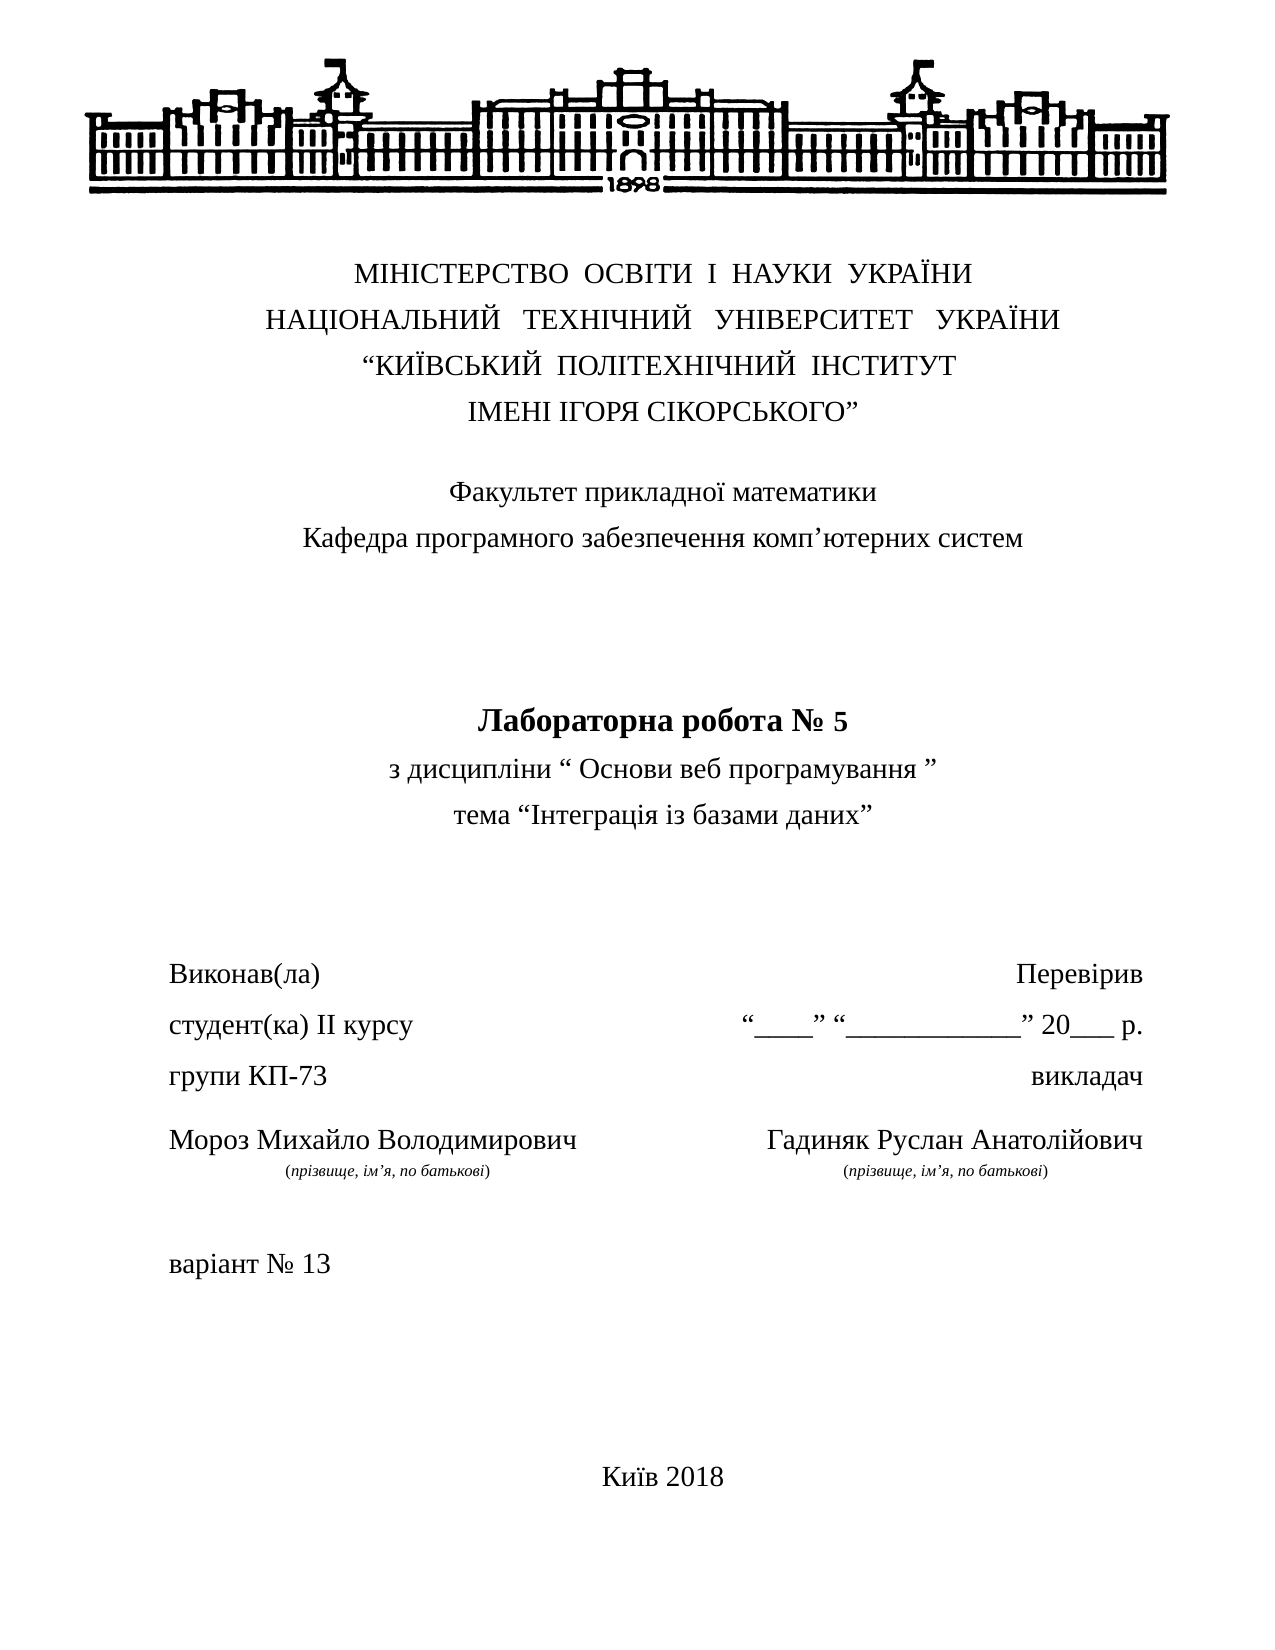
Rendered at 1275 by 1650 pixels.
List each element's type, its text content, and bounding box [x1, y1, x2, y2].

text з дисципліни “ Основи веб програмування ” [169, 751, 1157, 784]
text НАЦІОНАЛЬНИЙ ТЕХНІЧНИЙ УНІВЕРСИТЕТ УКРАЇНИ [169, 302, 1157, 336]
text ІМЕНІ ІГОРЯ СІКОРСЬКОГО” [169, 394, 1157, 428]
text Факультет прикладної математики [169, 474, 1157, 507]
text тема “Інтеграція із базами даних” [169, 797, 1157, 831]
text “КИЇВСЬКИЙ ПОЛІТЕХНІЧНИЙ ІНСТИТУТ [169, 348, 1157, 382]
table_header Перевірив “____” “____________” 20___ р. викладач Гадиняк Руслан Анатолійович (прізвище, ім’я, по батькові) [694, 944, 1154, 1292]
table_header [618, 944, 694, 1292]
picture [80, 52, 1171, 198]
text Кафедра програмного забезпечення комп’ютерних систем [169, 520, 1157, 553]
text Лабораторна робота № 5 [169, 700, 1157, 738]
title МIНIСТЕРСТВО ОСВIТИ І НАУКИ УКРАЇНИ [169, 256, 1157, 290]
text Київ 2018 [169, 1459, 1157, 1493]
table_header Виконав(ла) студент(ка) II курсу групи КП-73 Мороз Михайло Володимирович (прізвище, ім’я, по батькові) варіант № 13 [158, 944, 617, 1292]
